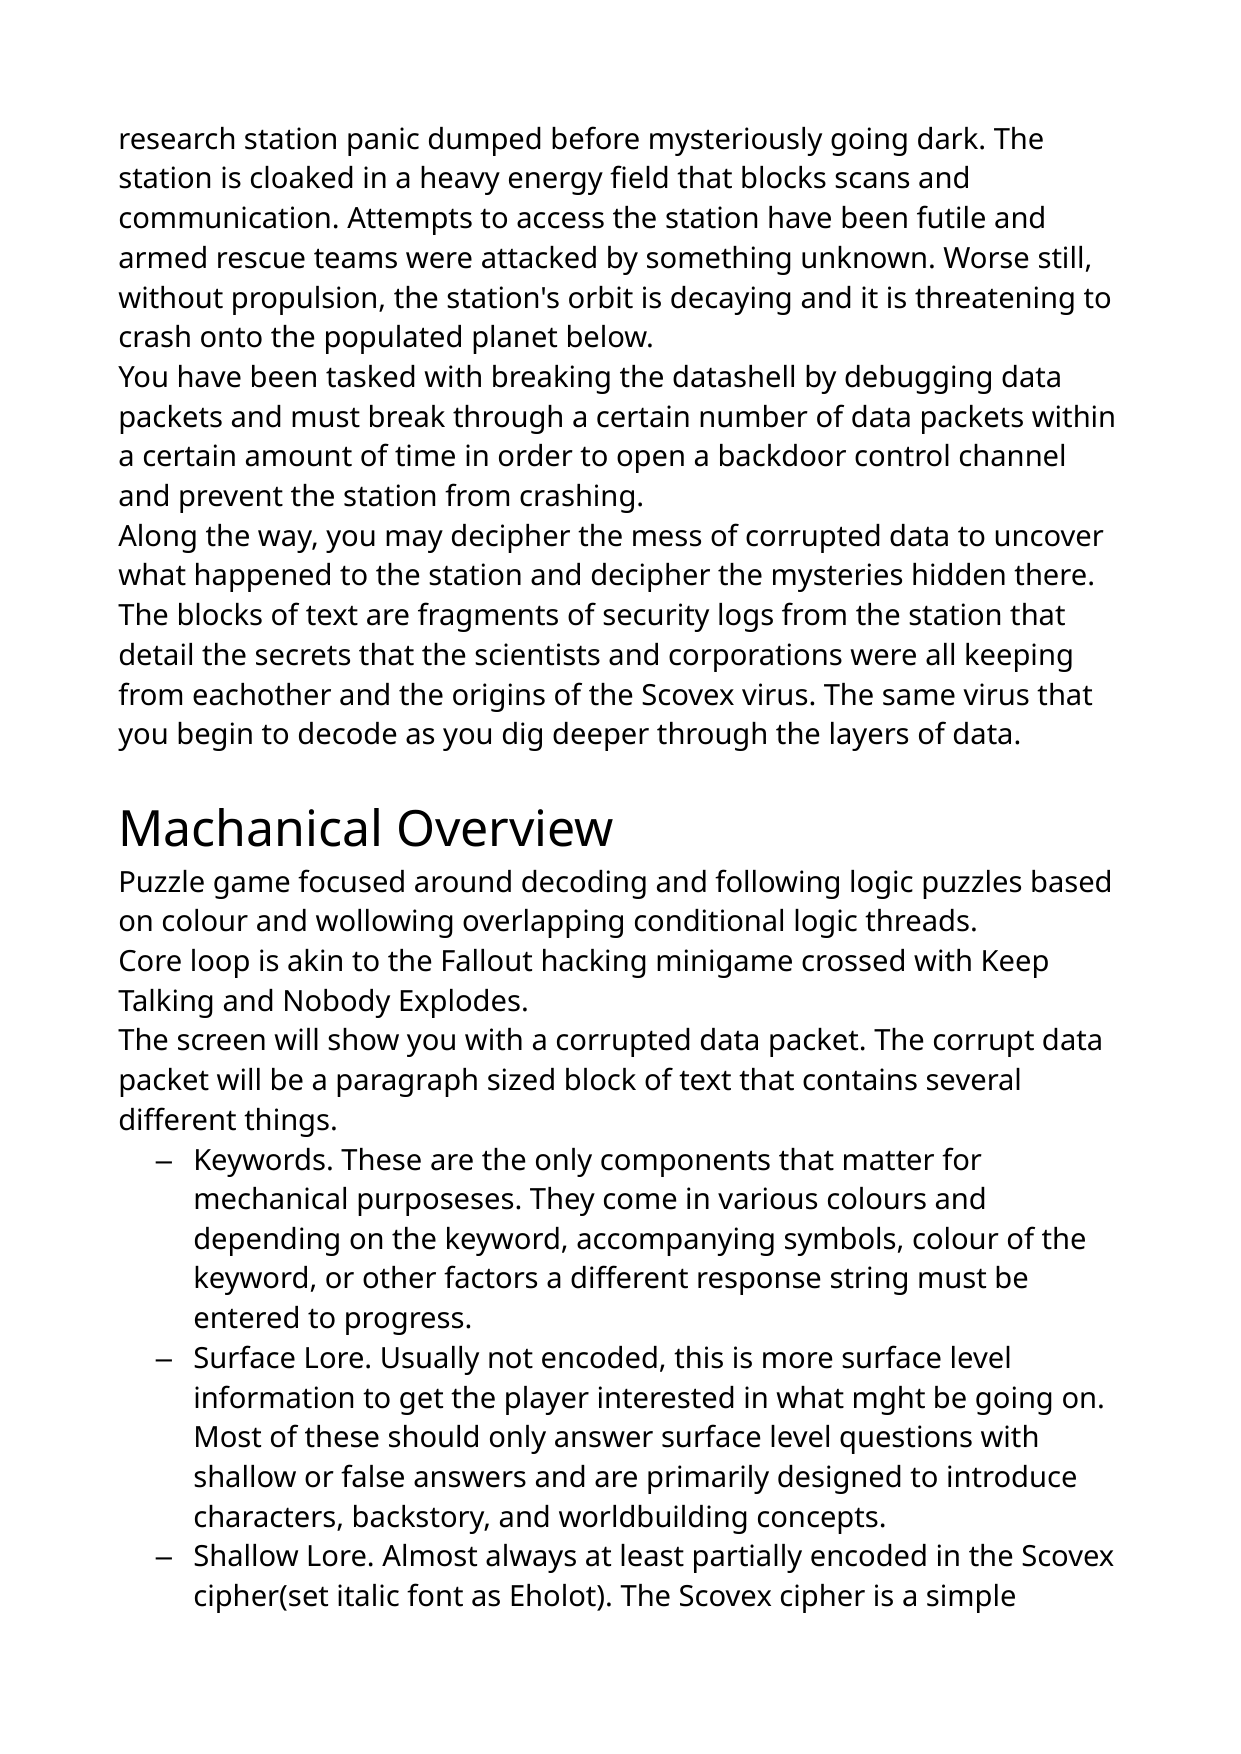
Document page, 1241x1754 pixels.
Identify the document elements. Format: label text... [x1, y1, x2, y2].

text Puzzle game focused around decoding and following logic puzzles based on colour and wollowing overlapping conditional logic threads. [118, 861, 1122, 940]
list Surface Lore. Usually not encoded, this is more surface level information to get the player interested in what mght be going on. Most of these should only answer surface level questions with shallow or false answers and are primarily designed to introduce characters, backstory, and worldbuilding concepts. [156, 1337, 1122, 1536]
text Machanical Overview [118, 793, 1122, 861]
text research station panic dumped before mysteriously going dark. The station is cloaked in a heavy energy field that blocks scans and communication. Attempts to access the station have been futile and armed rescue teams were attacked by something unknown. Worse still, without propulsion, the station's orbit is decaying and it is threatening to crash onto the populated planet below. [118, 118, 1122, 356]
text Core loop is akin to the Fallout hacking minigame crossed with Keep Talking and Nobody Explodes. [118, 940, 1122, 1020]
list Shallow Lore. Almost always at least partially encoded in the Scovex cipher(set italic font as Eholot). The Scovex cipher is a simple [156, 1536, 1122, 1615]
list Keywords. These are the only components that matter for mechanical purposeses. They come in various colours and depending on the keyword, accompanying symbols, colour of the keyword, or other factors a different response string must be entered to progress. [156, 1139, 1122, 1337]
text Along the way, you may decipher the mess of corrupted data to uncover what happened to the station and decipher the mysteries hidden there. The blocks of text are fragments of security logs from the station that detail the secrets that the scientists and corporations were all keeping from eachother and the origins of the Scovex virus. The same virus that you begin to decode as you dig deeper through the layers of data. [118, 515, 1122, 753]
text The screen will show you with a corrupted data packet. The corrupt data packet will be a paragraph sized block of text that contains several different things. [118, 1020, 1122, 1139]
text You have been tasked with breaking the datashell by debugging data packets and must break through a certain number of data packets within a certain amount of time in order to open a backdoor control channel and prevent the station from crashing. [118, 356, 1122, 515]
